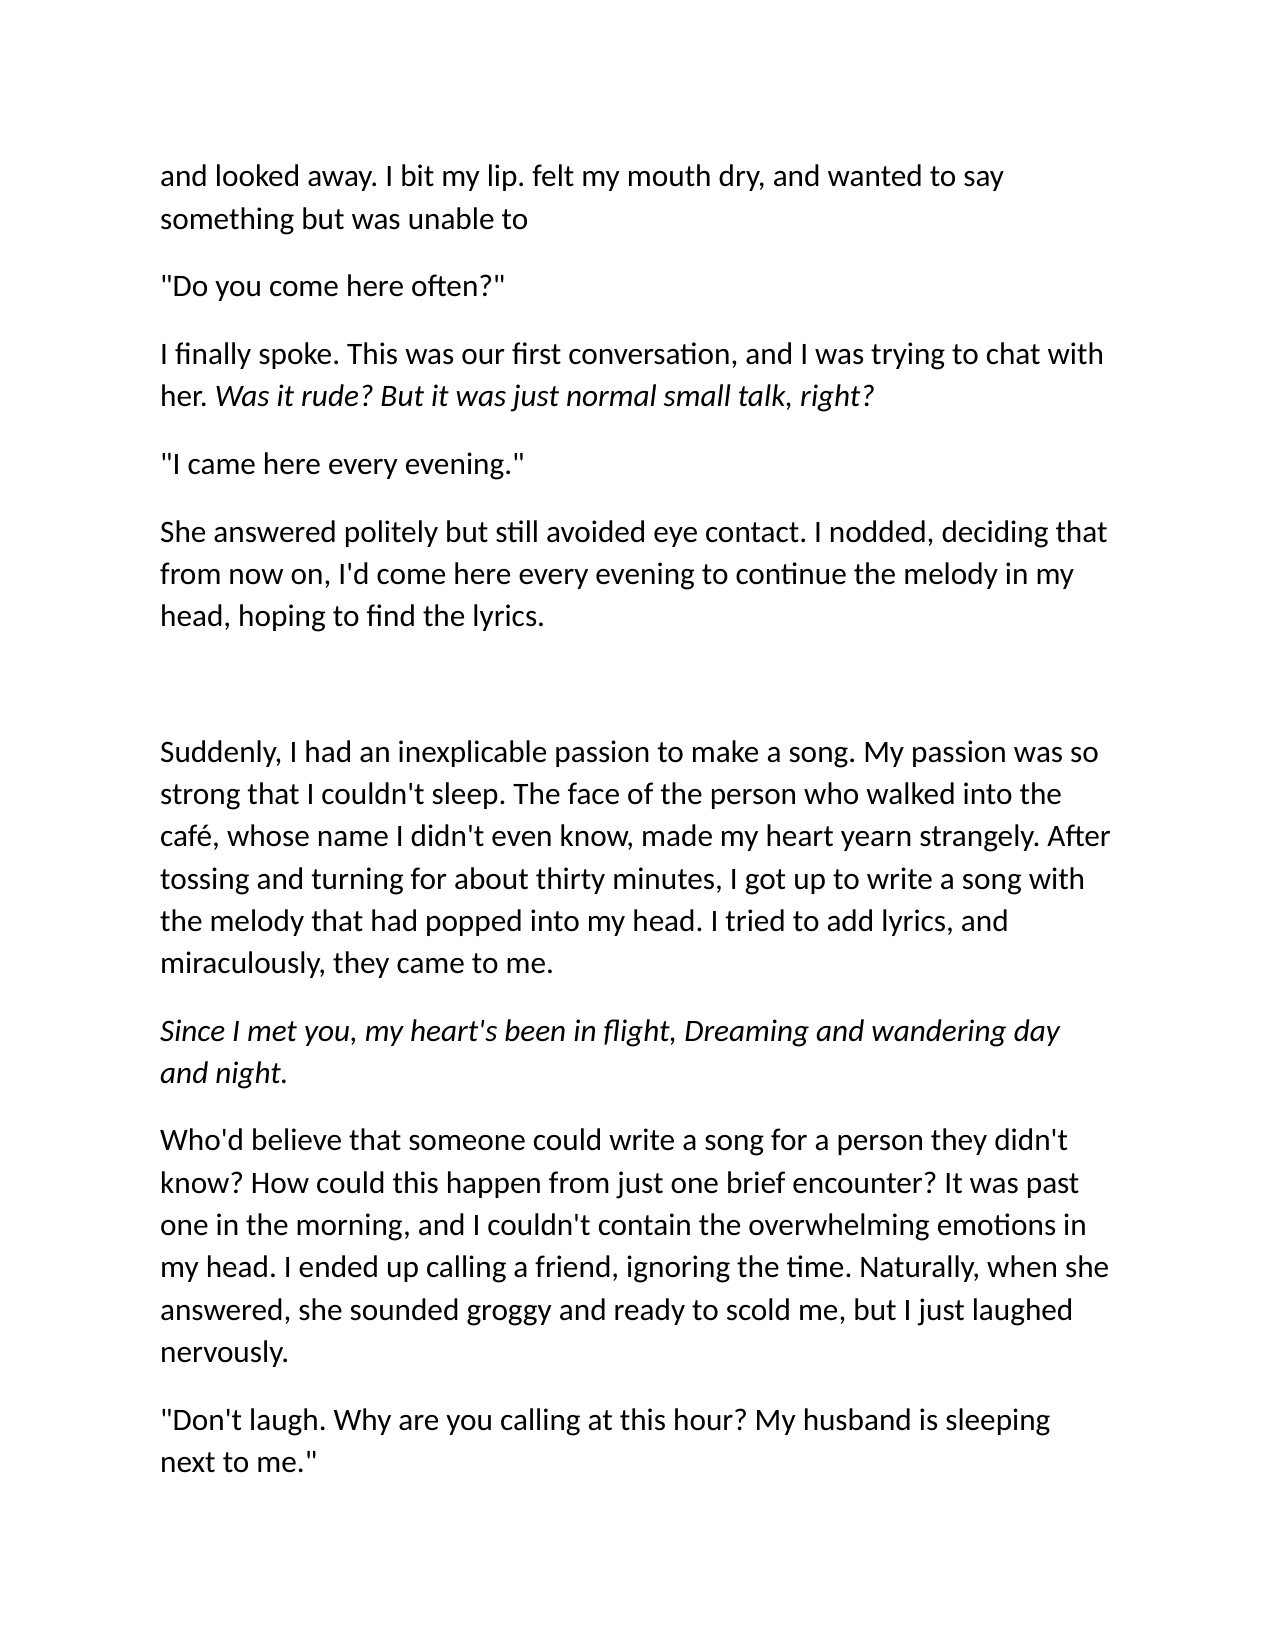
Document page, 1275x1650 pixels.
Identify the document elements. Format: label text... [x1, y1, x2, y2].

text She answered politely but still avoided eye contact. I nodded, deciding that from now on, I'd come here every evening to continue the melody in my head, hoping to find the lyrics. [160, 512, 1113, 634]
text and looked away. I bit my lip. felt my mouth dry, and wanted to say something but was unable to [160, 156, 1113, 237]
text Suddenly, I had an inexplicable passion to make a song. My passion was so strong that I couldn't sleep. The face of the person who walked into the café, whose name I didn't even know, made my heart yearn strangely. After tossing and turning for about thirty minutes, I got up to write a song with the melody that had popped into my head. I tried to add lyrics, and miraculously, they came to me. [160, 732, 1113, 981]
text Who'd believe that someone could write a song for a person they didn't know? How could this happen from just one brief encounter? It was past one in the morning, and I couldn't contain the overwhelming emotions in my head. I ended up calling a friend, ignoring the time. Naturally, when she answered, she sounded groggy and ready to scold me, but I just laughed nervously. [160, 1121, 1113, 1370]
text Since I met you, my heart's been in flight, Dreaming and wandering day and night. [160, 1011, 1113, 1091]
text "Don't laugh. Why are you calling at this hour? My husband is sleeping next to me." [160, 1400, 1113, 1480]
text "Do you come here often?" [160, 266, 1113, 304]
text "I came here every evening." [160, 444, 1113, 482]
text I finally spoke. This was our first conversation, and I was trying to chat with her. Was it rude? But it was just normal small talk, right? [160, 334, 1113, 414]
